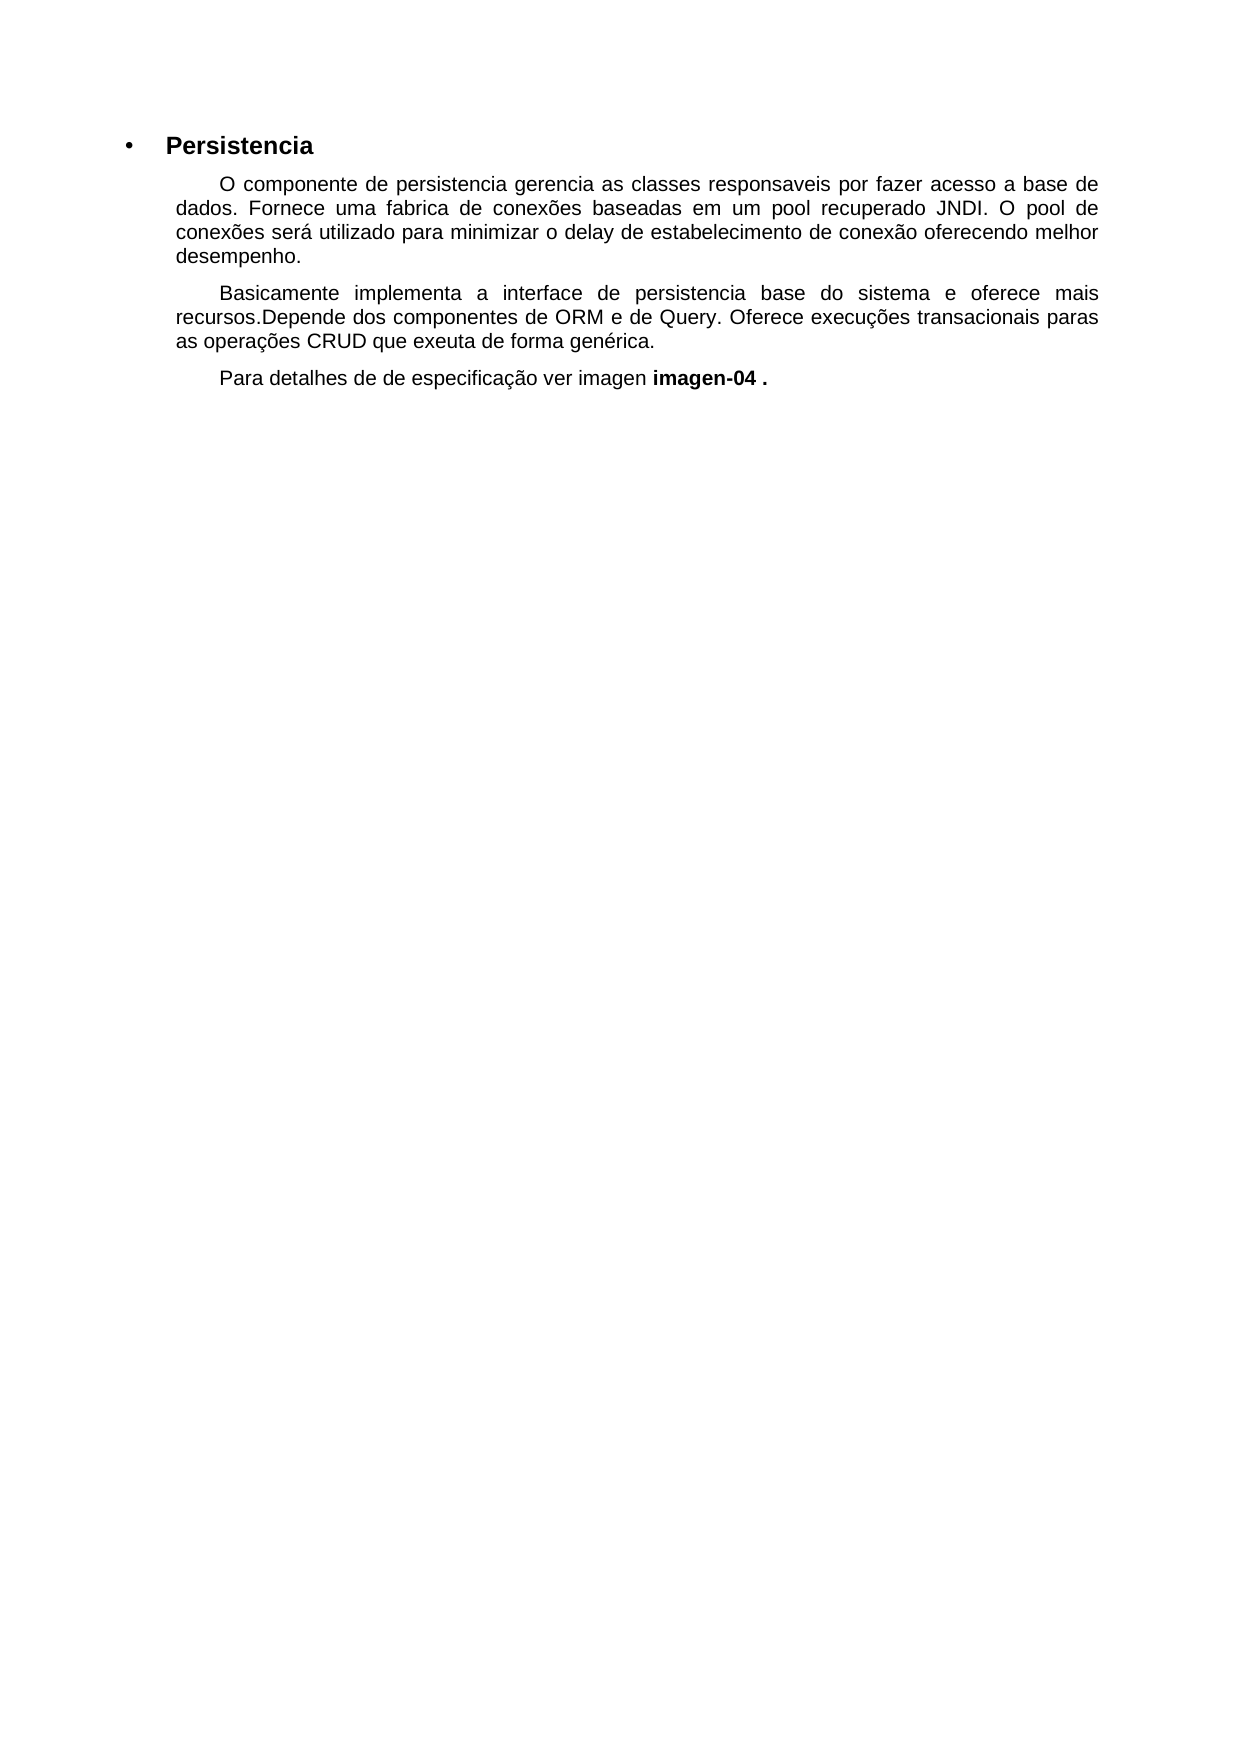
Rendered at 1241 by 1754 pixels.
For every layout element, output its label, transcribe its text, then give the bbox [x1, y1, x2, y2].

list Persistencia [125, 131, 1100, 160]
text Para detalhes de de especificação ver imagen imagen-04 . [176, 366, 1100, 390]
text O componente de persistencia gerencia as classes responsaveis por fazer acesso a base de dados. Fornece uma fabrica de conexões baseadas em um pool recuperado JNDI. O pool de conexões será utilizado para minimizar o delay de estabelecimento de conexão oferecendo melhor desempenho. [176, 172, 1100, 268]
text Basicamente implementa a interface de persistencia base do sistema e oferece mais recursos.Depende dos componentes de ORM e de Query. Oferece execuções transacionais paras as operações CRUD que exeuta de forma genérica. [176, 281, 1100, 353]
